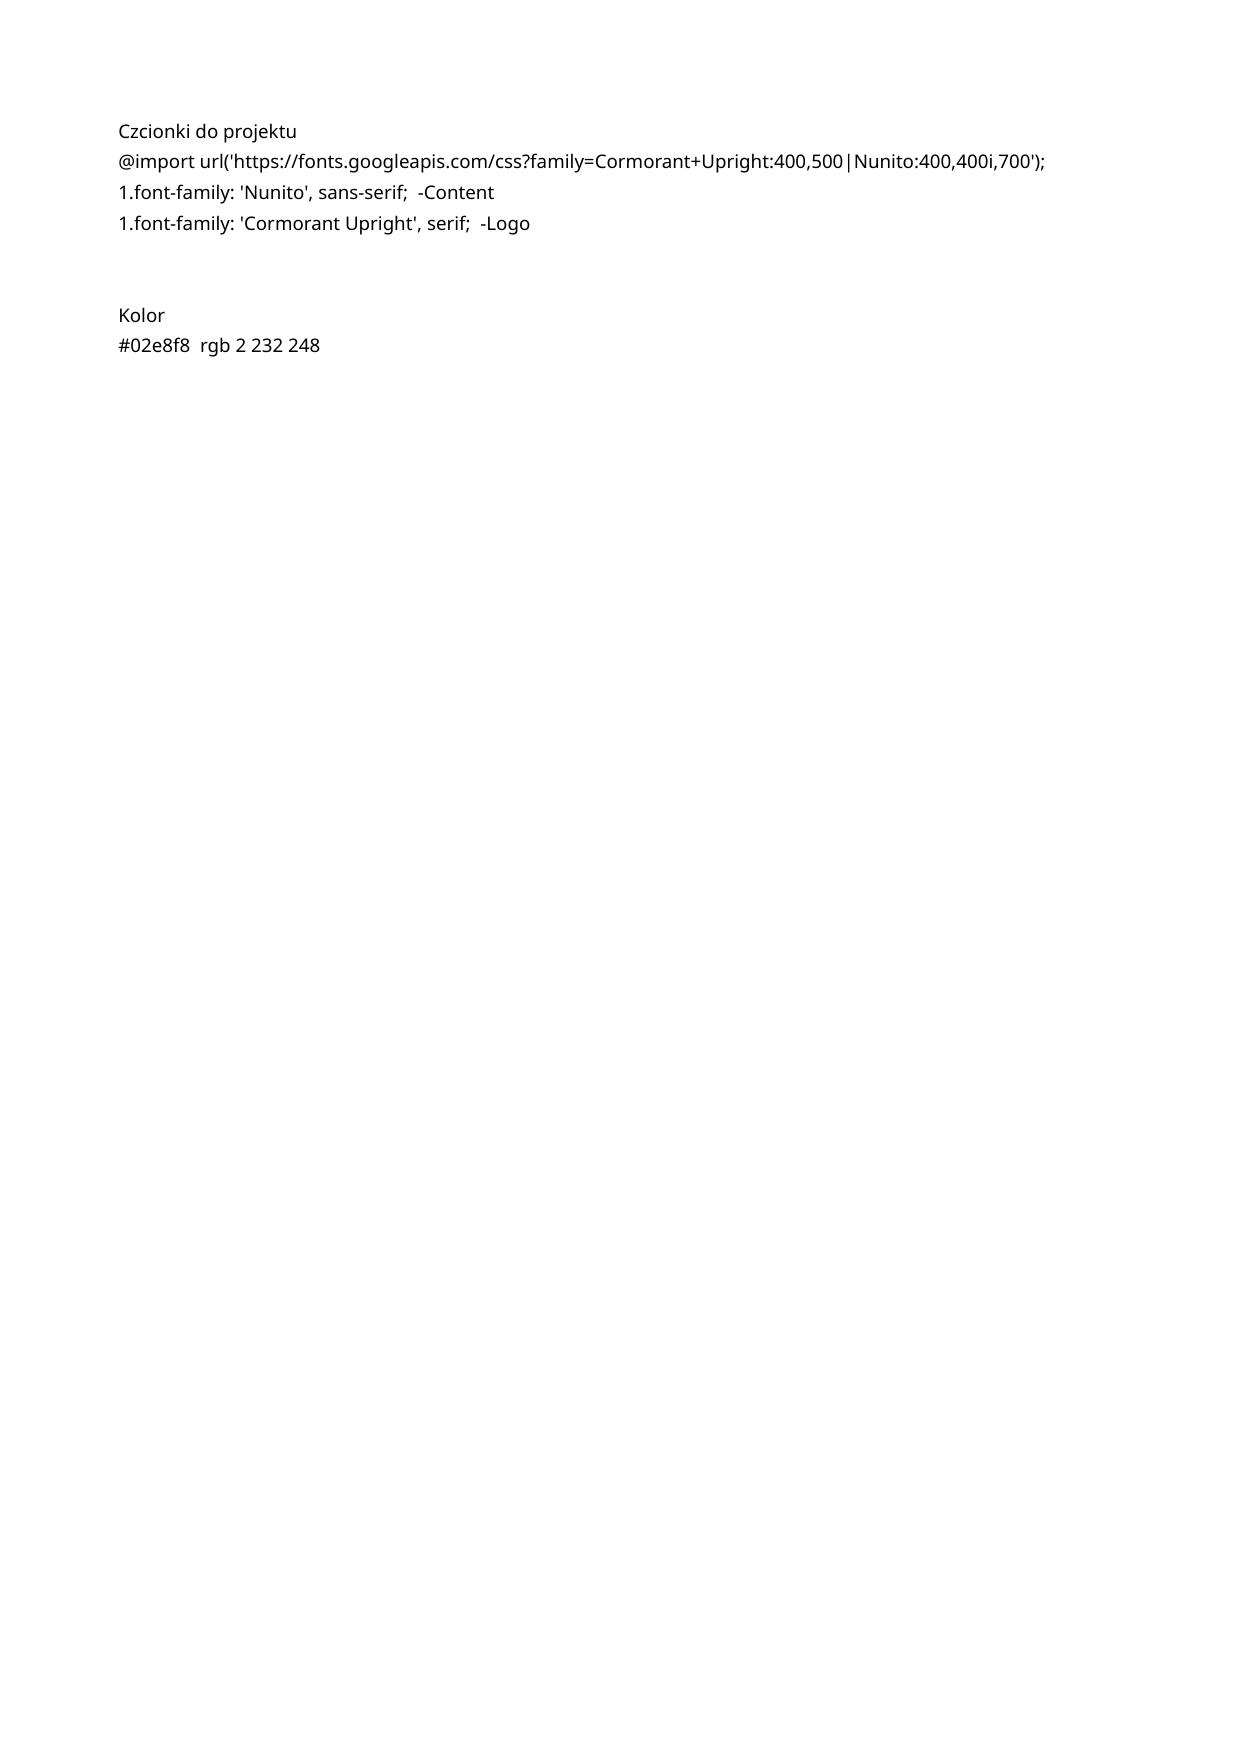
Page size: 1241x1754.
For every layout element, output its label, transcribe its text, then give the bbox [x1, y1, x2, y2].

list @import url('https://fonts.googleapis.com/css?family=Cormorant+Upright:400,500|Nunito:400,400i,700'); [118, 149, 1122, 174]
list font-family: 'Nunito', sans-serif; -Content [118, 179, 1122, 205]
list Czcionki do projektu [118, 118, 1122, 144]
list font-family: 'Cormorant Upright', serif; -Logo [118, 210, 1122, 236]
text Kolor [118, 302, 1122, 327]
text #02e8f8 rgb 2 232 248 [118, 332, 1122, 358]
